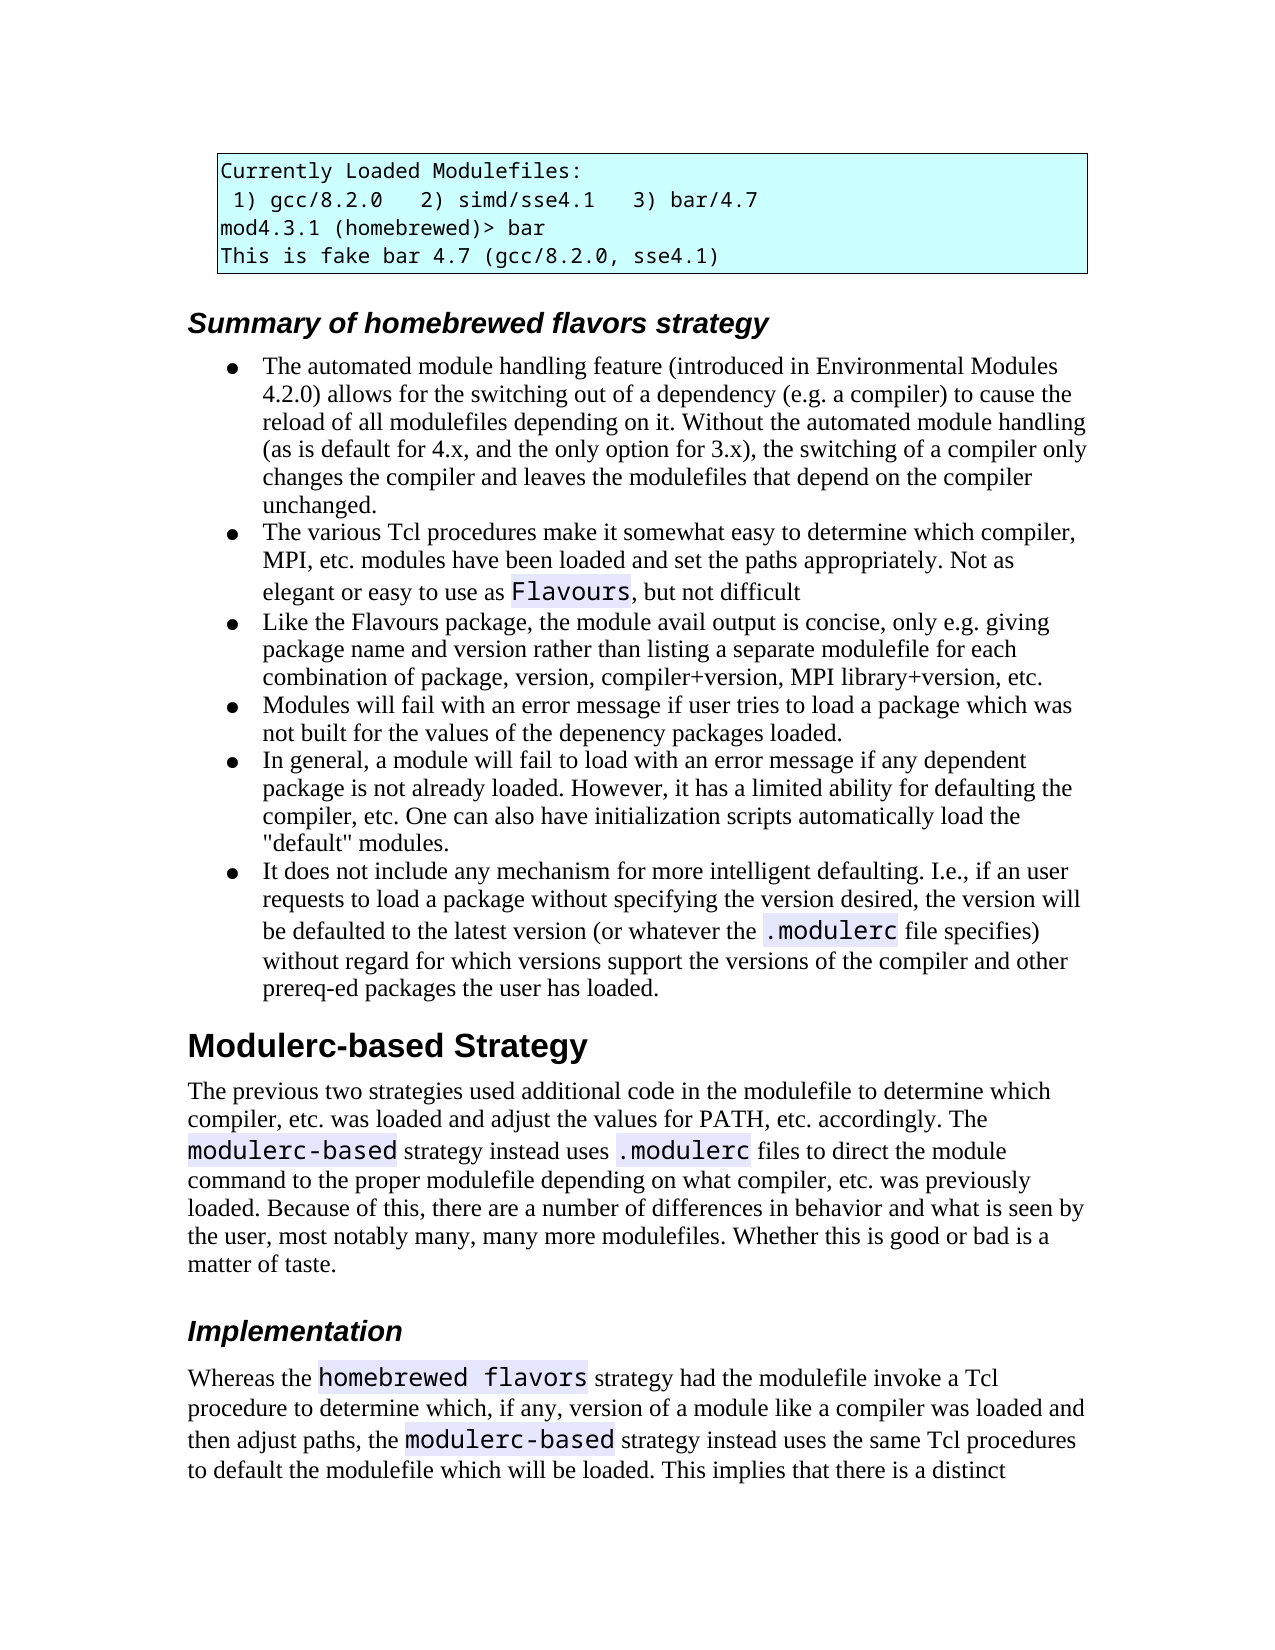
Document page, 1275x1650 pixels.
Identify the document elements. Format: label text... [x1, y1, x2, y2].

list Modules will fail with an error message if user tries to load a package which was not built for the values of the depenency packages loaded. [225, 691, 1087, 746]
list The various Tcl procedures make it somewhat easy to determine which compiler, MPI, etc. modules have been loaded and set the paths appropriately. Not as elegant or easy to use as Flavours, but not difficult [225, 518, 1087, 608]
subtitle Summary of homebrewed flavors strategy [187, 307, 1087, 340]
text Whereas the homebrewed flavors strategy had the modulefile invoke a Tcl procedure to determine which, if any, version of a module like a compiler was loaded and then adjust paths, the modulerc-based strategy instead uses the same Tcl procedures to default the modulefile which will be loaded. This implies that there is a distinct [187, 1360, 1087, 1484]
text The previous two strategies used additional code in the modulefile to determine which compiler, etc. was loaded and adjust the values for PATH, etc. accordingly. The modulerc-based strategy instead uses .modulerc files to direct the module command to the proper modulefile depending on what compiler, etc. was previously loaded. Because of this, there are a number of differences in behavior and what is seen by the user, most notably many, many more modulefiles. Whether this is good or bad is a matter of taste. [187, 1077, 1087, 1277]
list It does not include any mechanism for more intelligent defaulting. I.e., if an user requests to load a package without specifying the version desired, the version will be defaulted to the latest version (or whatever the .modulerc file specifies) without regard for which versions support the versions of the compiler and other prereq-ed packages the user has loaded. [225, 857, 1087, 1002]
subtitle Modulerc-based Strategy [187, 1027, 1087, 1065]
list Like the Flavours package, the module avail output is concise, only e.g. giving package name and version rather than listing a separate modulefile for each combination of package, version, compiler+version, MPI library+version, etc. [225, 608, 1087, 691]
text Currently Loaded Modulefiles: 1) gcc/8.2.0 2) simd/sse4.1 3) bar/4.7 mod4.3.1 (homebrewed)> bar This is fake bar 4.7 (gcc/8.2.0, sse4.1) [218, 154, 1087, 273]
list In general, a module will fail to load with an error message if any dependent package is not already loaded. However, it has a limited ability for defaulting the compiler, etc. One can also have initialization scripts automatically load the "default" modules. [225, 746, 1087, 857]
subtitle Implementation [187, 1315, 1087, 1348]
list The automated module handling feature (introduced in Environmental Modules 4.2.0) allows for the switching out of a dependency (e.g. a compiler) to cause the reload of all modulefiles depending on it. Without the automated module handling (as is default for 4.x, and the only option for 3.x), the switching of a compiler only changes the compiler and leaves the modulefiles that depend on the compiler unchanged. [225, 352, 1087, 518]
